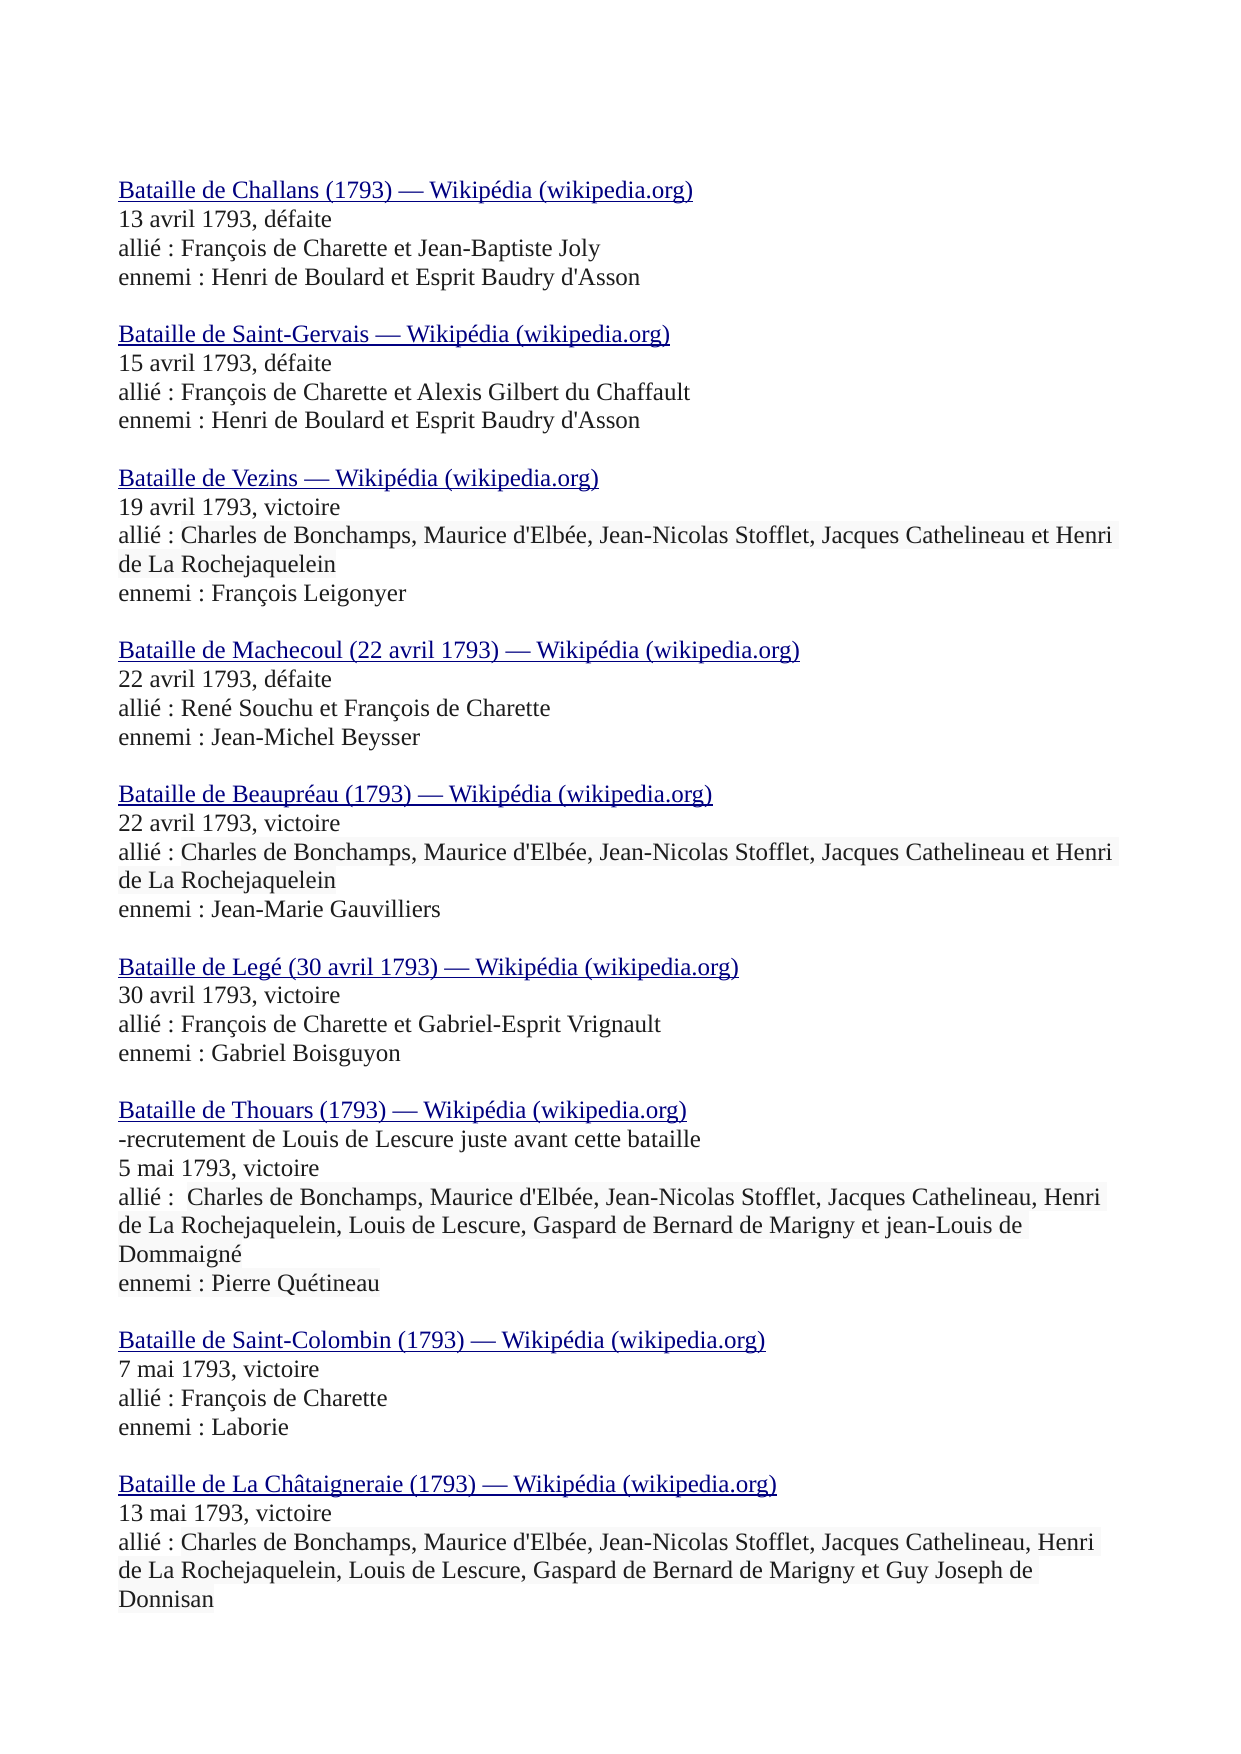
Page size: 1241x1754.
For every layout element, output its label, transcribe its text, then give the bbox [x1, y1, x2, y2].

text 19 avril 1793, victoire [118, 492, 1122, 521]
text 13 avril 1793, défaite [118, 204, 1122, 233]
text 5 mai 1793, victoire [118, 1153, 1122, 1182]
text Bataille de Saint-Colombin (1793) — Wikipédia (wikipedia.org) [118, 1326, 1122, 1354]
text ennemi : Gabriel Boisguyon [118, 1038, 1122, 1067]
text allié : Charles de Bonchamps, Maurice d'Elbée, Jean-Nicolas Stofflet, Jacques Cathelineau, Henri de La Rochejaquelein, Louis de Lescure, Gaspard de Bernard de Marigny et jean-Louis de Dommaigné [118, 1182, 1122, 1268]
text -recrutement de Louis de Lescure juste avant cette bataille [118, 1124, 1122, 1153]
text 7 mai 1793, victoire [118, 1354, 1122, 1383]
text 15 avril 1793, défaite [118, 348, 1122, 377]
text 30 avril 1793, victoire [118, 981, 1122, 1009]
text allié : François de Charette [118, 1383, 1122, 1412]
text 22 avril 1793, défaite [118, 664, 1122, 693]
text Bataille de Vezins — Wikipédia (wikipedia.org) [118, 463, 1122, 492]
text ennemi : Henri de Boulard et Esprit Baudry d'Asson [118, 262, 1122, 291]
text Bataille de Legé (30 avril 1793) — Wikipédia (wikipedia.org) [118, 952, 1122, 981]
text allié : René Souchu et François de Charette [118, 693, 1122, 722]
text allié : Charles de Bonchamps, Maurice d'Elbée, Jean-Nicolas Stofflet, Jacques Cathelineau et Henri de La Rochejaquelein [118, 521, 1122, 578]
text Bataille de La Châtaigneraie (1793) — Wikipédia (wikipedia.org) [118, 1469, 1122, 1498]
text Bataille de Machecoul (22 avril 1793) — Wikipédia (wikipedia.org) [118, 636, 1122, 664]
text ennemi : Laborie [118, 1412, 1122, 1441]
text Bataille de Challans (1793) — Wikipédia (wikipedia.org) [118, 176, 1122, 204]
text allié : François de Charette et Jean-Baptiste Joly [118, 233, 1122, 262]
text 13 mai 1793, victoire [118, 1498, 1122, 1527]
text ennemi : Pierre Quétineau [118, 1268, 1122, 1297]
text allié : Charles de Bonchamps, Maurice d'Elbée, Jean-Nicolas Stofflet, Jacques Cathelineau et Henri de La Rochejaquelein [118, 837, 1122, 894]
text ennemi : Jean-Michel Beysser [118, 722, 1122, 751]
text allié : Charles de Bonchamps, Maurice d'Elbée, Jean-Nicolas Stofflet, Jacques Cathelineau, Henri de La Rochejaquelein, Louis de Lescure, Gaspard de Bernard de Marigny et Guy Joseph de Donnisan [118, 1527, 1122, 1613]
text Bataille de Beaupréau (1793) — Wikipédia (wikipedia.org) [118, 779, 1122, 808]
text 22 avril 1793, victoire [118, 808, 1122, 837]
text ennemi : Jean-Marie Gauvilliers [118, 894, 1122, 923]
text Bataille de Saint-Gervais — Wikipédia (wikipedia.org) [118, 319, 1122, 348]
text ennemi : Henri de Boulard et Esprit Baudry d'Asson [118, 406, 1122, 434]
text allié : François de Charette et Alexis Gilbert du Chaffault [118, 377, 1122, 406]
text ennemi : François Leigonyer [118, 578, 1122, 607]
text Bataille de Thouars (1793) — Wikipédia (wikipedia.org) [118, 1096, 1122, 1124]
text allié : François de Charette et Gabriel-Esprit Vrignault [118, 1009, 1122, 1038]
